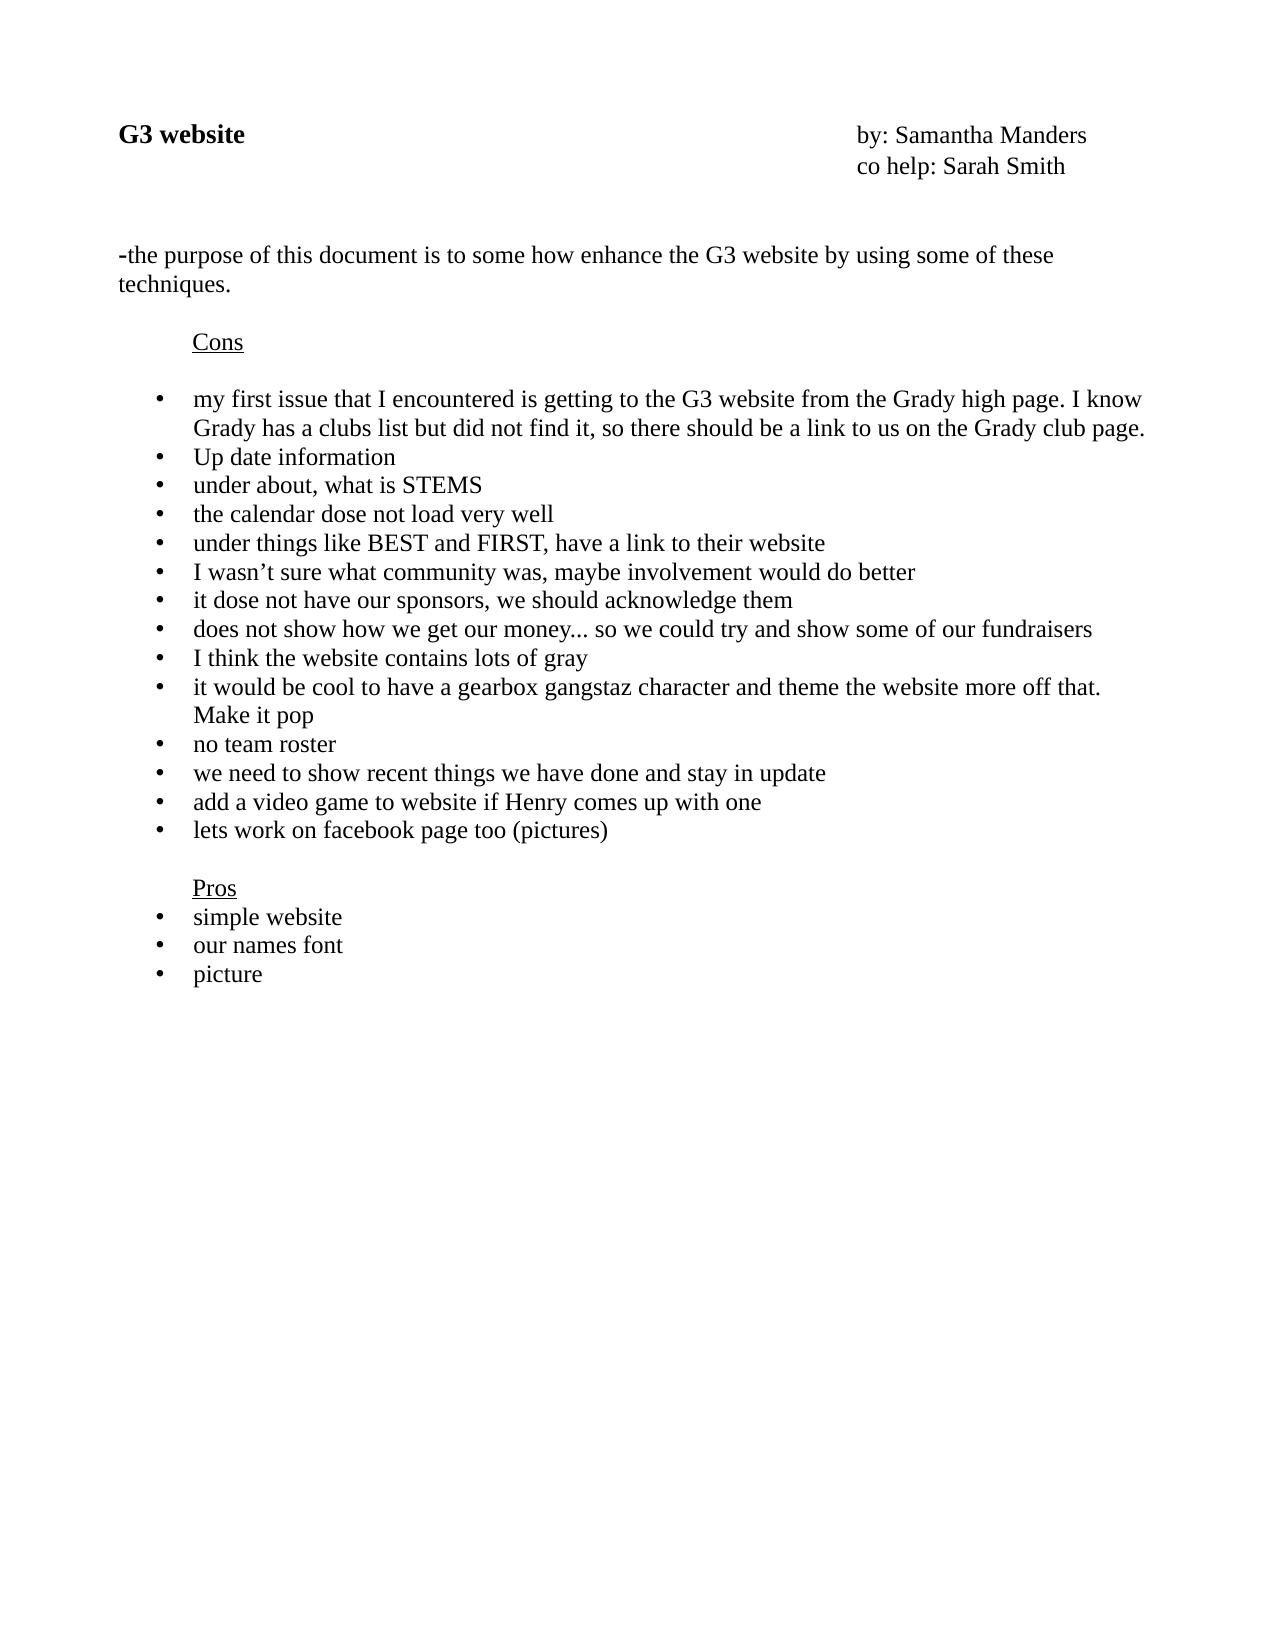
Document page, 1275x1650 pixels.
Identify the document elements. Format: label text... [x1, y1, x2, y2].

list my first issue that I encountered is getting to the G3 website from the Grady high page. I know Grady has a clubs list but did not find it, so there should be a link to us on the Grady club page. [156, 384, 1157, 442]
text G3 website by: Samantha Manders [118, 118, 1157, 149]
list the calendar dose not load very well [156, 499, 1157, 528]
text co help: Sarah Smith [118, 149, 1157, 180]
list simple website [156, 902, 1157, 930]
text Cons [118, 327, 1157, 355]
list I wasn’t sure what community was, maybe involvement would do better [156, 557, 1157, 585]
list I think the website contains lots of gray [156, 643, 1157, 672]
list no team roster [156, 729, 1157, 758]
list our names font [156, 930, 1157, 959]
list add a video game to website if Henry comes up with one [156, 787, 1157, 815]
list under about, what is STEMS [156, 470, 1157, 499]
list under things like BEST and FIRST, have a link to their website [156, 528, 1157, 557]
list it dose not have our sponsors, we should acknowledge them [156, 585, 1157, 614]
list picture [156, 959, 1157, 988]
text -the purpose of this document is to some how enhance the G3 website by using some of these techniques. [118, 238, 1157, 298]
list does not show how we get our money... so we could try and show some of our fundraisers [156, 614, 1157, 643]
list we need to show recent things we have done and stay in update [156, 758, 1157, 787]
text Pros [118, 873, 1157, 902]
list Up date information [156, 442, 1157, 470]
list lets work on facebook page too (pictures) [156, 815, 1157, 844]
list it would be cool to have a gearbox gangstaz character and theme the website more off that. Make it pop [156, 672, 1157, 729]
